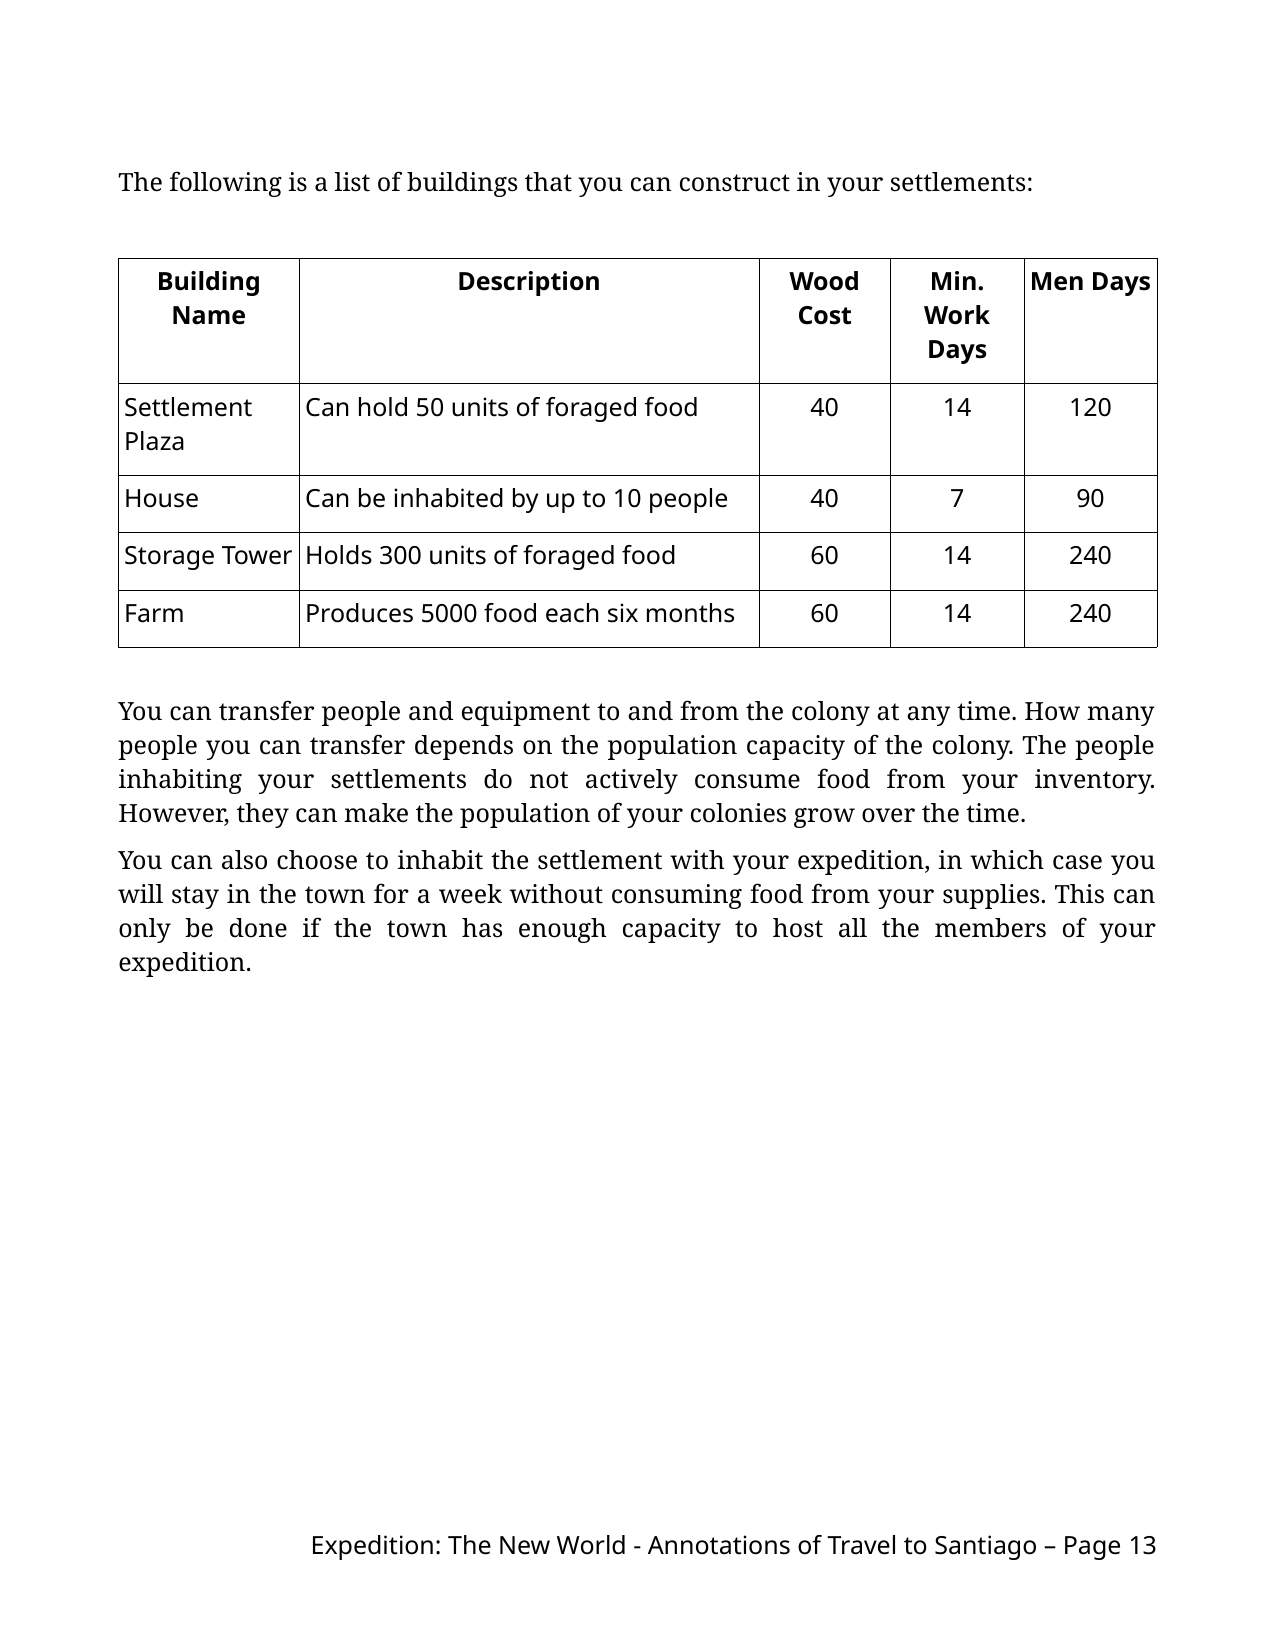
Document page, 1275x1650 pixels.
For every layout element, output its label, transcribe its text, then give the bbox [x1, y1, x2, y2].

table_header Description [300, 259, 759, 383]
table_cell 40 [760, 384, 890, 475]
table_cell 40 [760, 476, 890, 532]
table_cell 240 [1025, 533, 1157, 589]
table_header Min. Work Days [891, 259, 1024, 383]
text You can also choose to inhabit the settlement with your expedition, in which case you will stay in the town for a week without consuming food from your supplies. This can only be done if the town has enough capacity to host all the members of your expedition. [118, 842, 1157, 979]
text The following is a list of buildings that you can construct in your settlements: [118, 165, 1157, 199]
table_header Wood Cost [760, 259, 890, 383]
table_cell Produces 5000 food each six months [300, 591, 759, 647]
table_cell Settlement Plaza [119, 384, 299, 475]
table_cell 90 [1025, 476, 1157, 532]
table_cell Storage Tower [119, 533, 299, 589]
table_cell 60 [760, 533, 890, 589]
table_cell Can be inhabited by up to 10 people [300, 476, 759, 532]
table_header Building Name [119, 259, 299, 383]
table_cell Can hold 50 units of foraged food [300, 384, 759, 475]
text You can transfer people and equipment to and from the colony at any time. How many people you can transfer depends on the population capacity of the colony. The people inhabiting your settlements do not actively consume food from your inventory. However, they can make the population of your colonies grow over the time. [118, 694, 1157, 830]
table_cell 120 [1025, 384, 1157, 475]
table_cell 240 [1025, 591, 1157, 647]
table_header Men Days [1025, 259, 1157, 383]
table_cell Holds 300 units of foraged food [300, 533, 759, 589]
table_cell 14 [891, 384, 1024, 475]
table_cell 14 [891, 591, 1024, 647]
table_cell 7 [891, 476, 1024, 532]
table_cell 14 [891, 533, 1024, 589]
table_cell House [119, 476, 299, 532]
table_cell Farm [119, 591, 299, 647]
table_cell 60 [760, 591, 890, 647]
